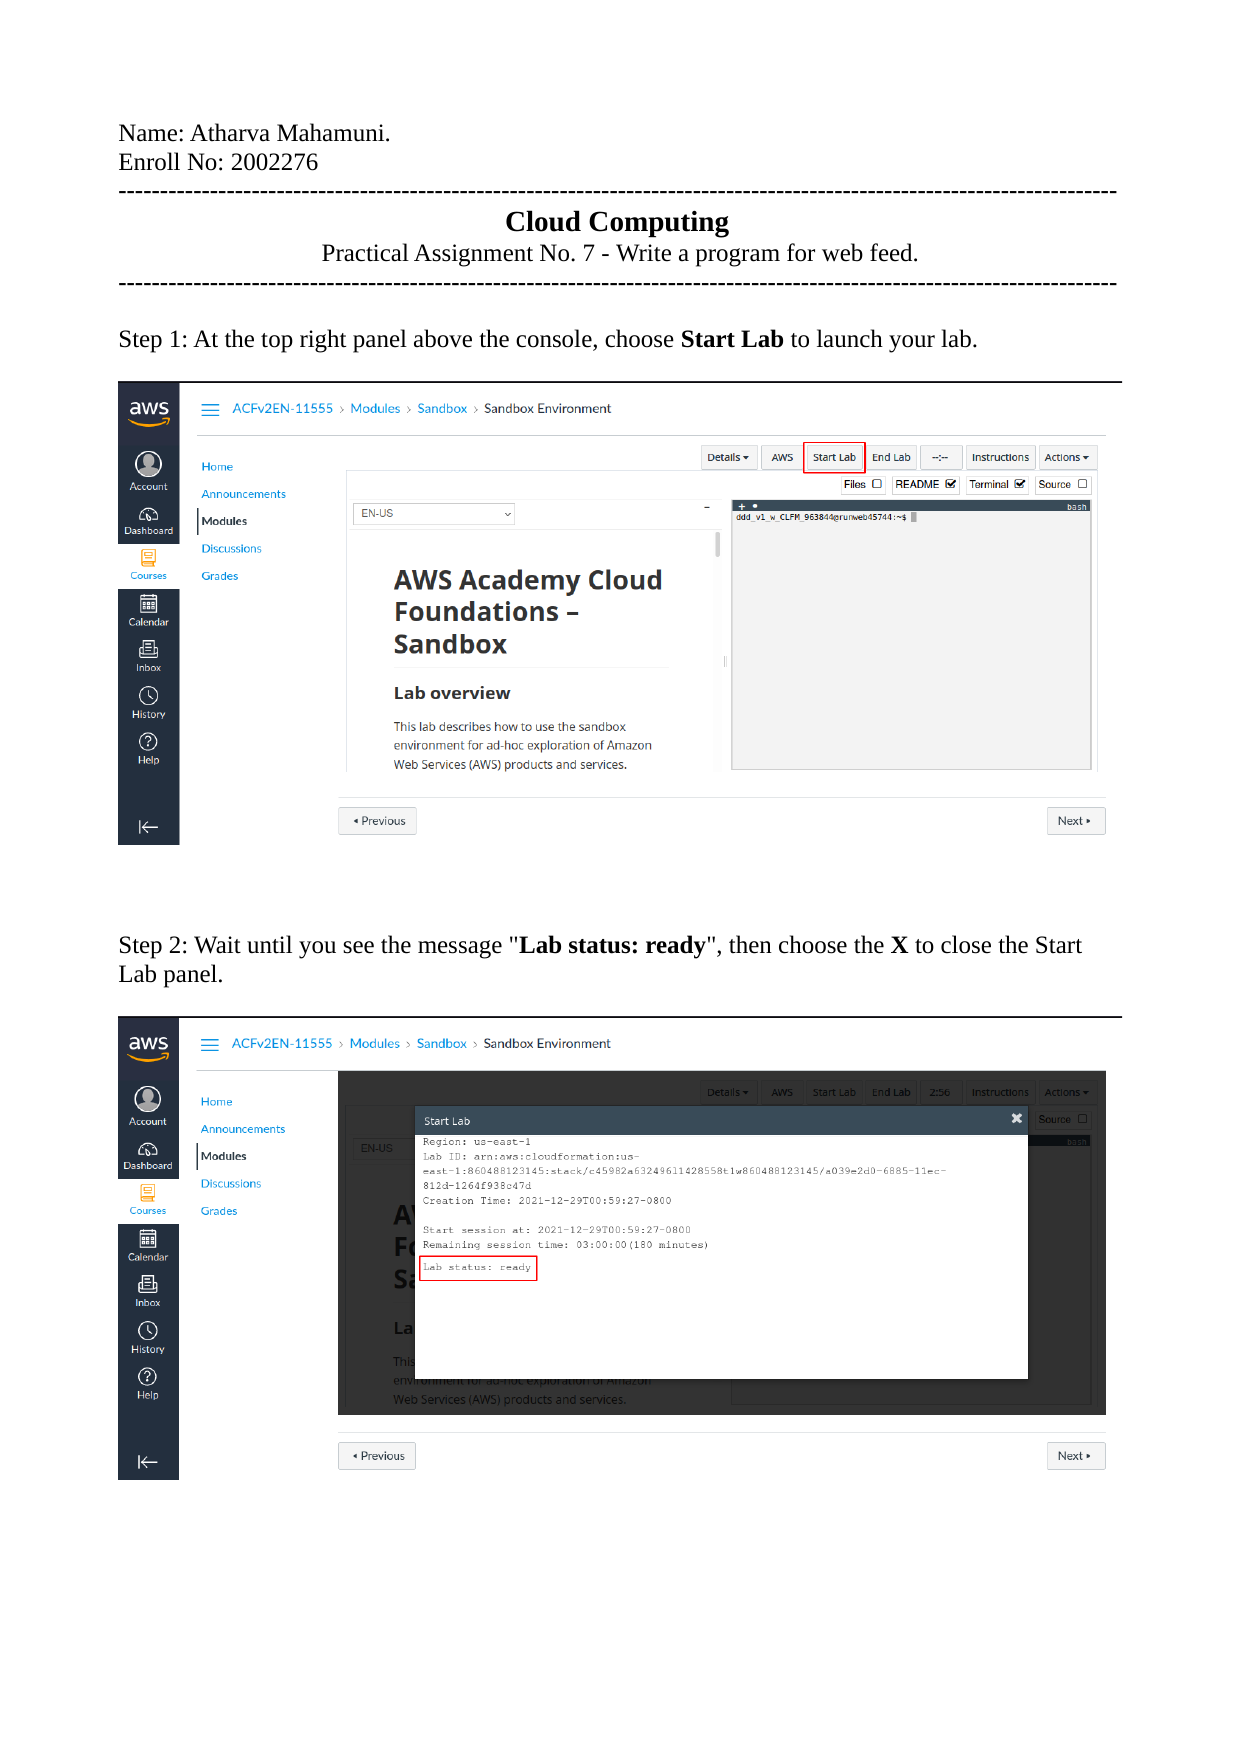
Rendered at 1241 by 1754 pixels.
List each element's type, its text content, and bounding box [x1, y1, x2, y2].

picture [118, 381, 1123, 845]
text ------------------------------------------------------------------------------------------------------------------------ [118, 267, 1122, 295]
picture [118, 1016, 1123, 1480]
text Step 1: At the top right panel above the console, choose Start Lab to launch your lab. [118, 324, 1122, 353]
text ------------------------------------------------------------------------------------------------------------------------ [118, 176, 1122, 204]
text Practical Assignment No. 7 - Write a program for web feed. [118, 238, 1122, 267]
text Name: Atharva Mahamuni. [118, 118, 1122, 147]
text Cloud Computing [118, 204, 1122, 238]
text Step 2: Wait until you see the message "Lab status: ready", then choose the X to close the Start Lab panel. [118, 931, 1122, 988]
text Enroll No: 2002276 [118, 147, 1122, 176]
